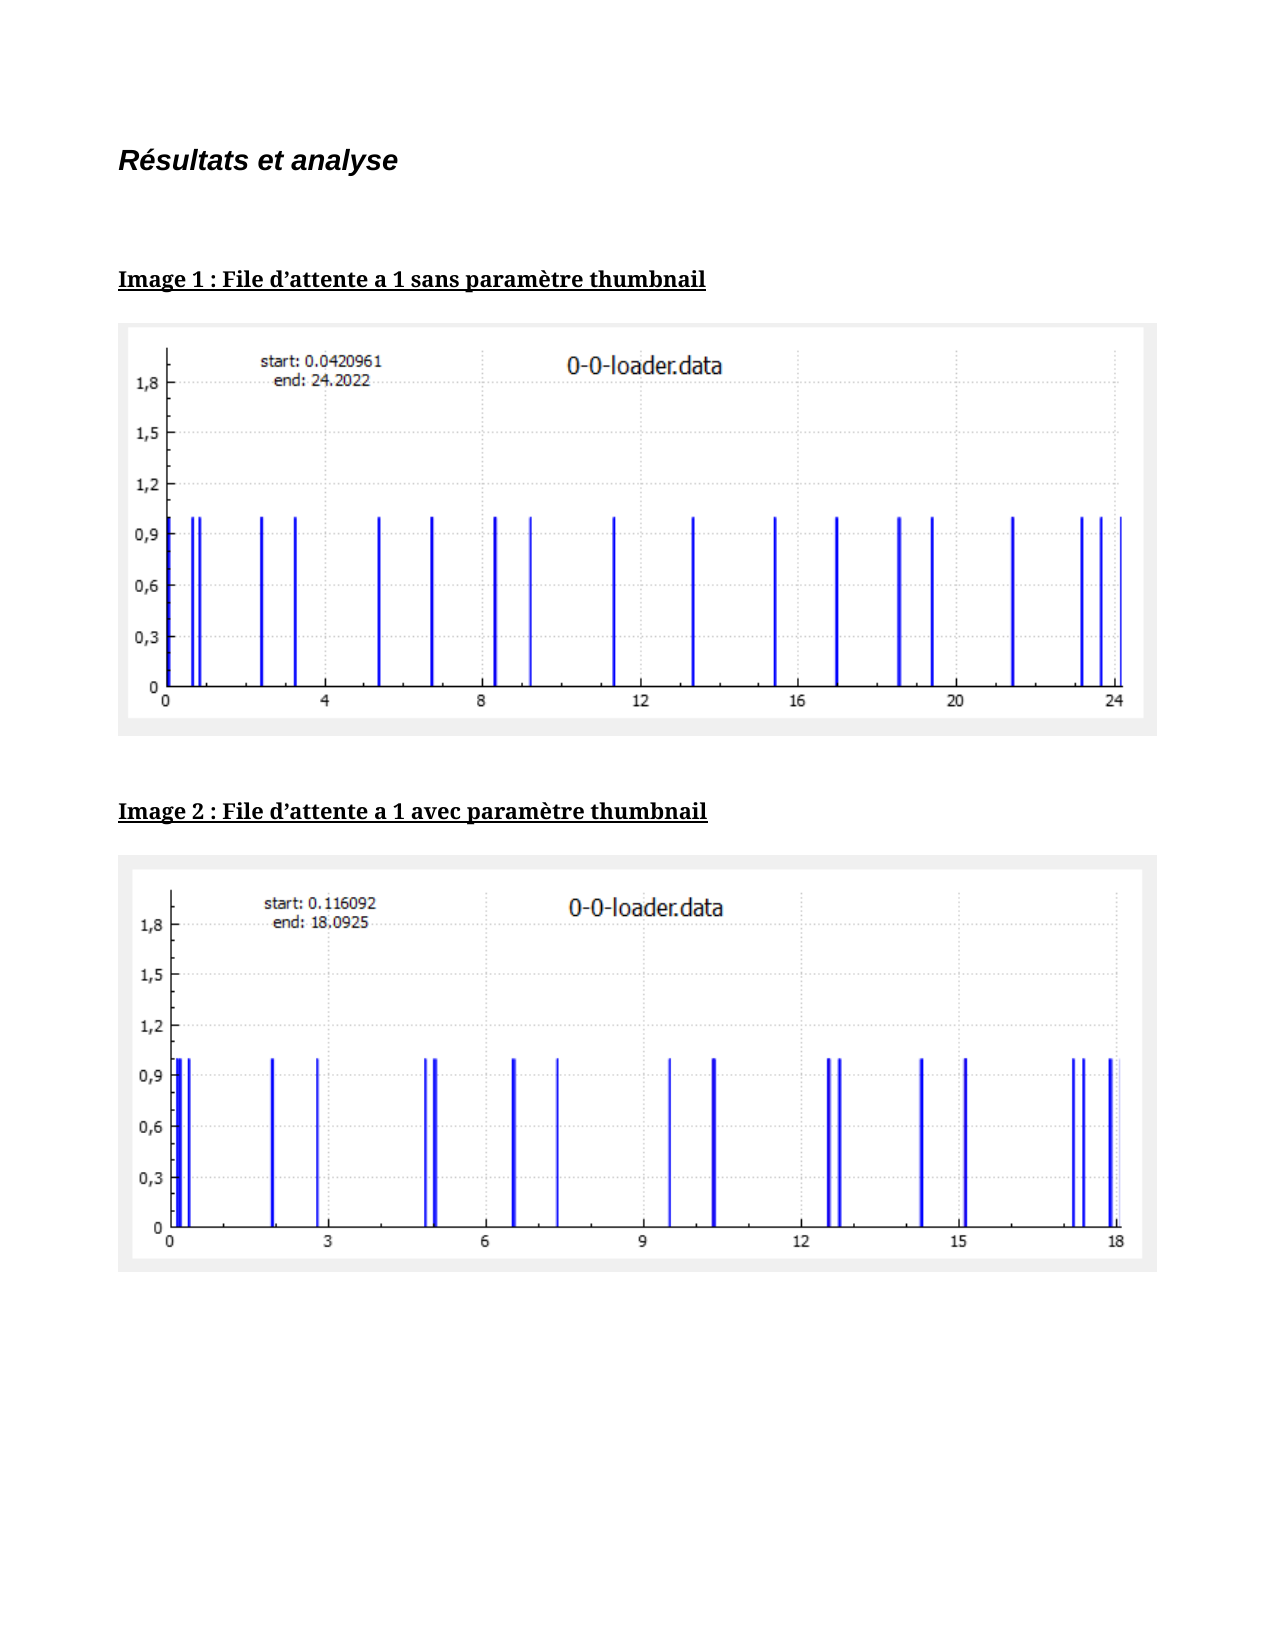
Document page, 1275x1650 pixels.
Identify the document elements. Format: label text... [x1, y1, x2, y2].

picture [118, 323, 1157, 736]
text Image 1 : File d’attente a 1 sans paramètre thumbnail [118, 264, 1157, 294]
picture [118, 855, 1157, 1272]
text Image 2 : File d’attente a 1 avec paramètre thumbnail [118, 796, 1157, 826]
subtitle Résultats et analyse [118, 143, 1157, 177]
